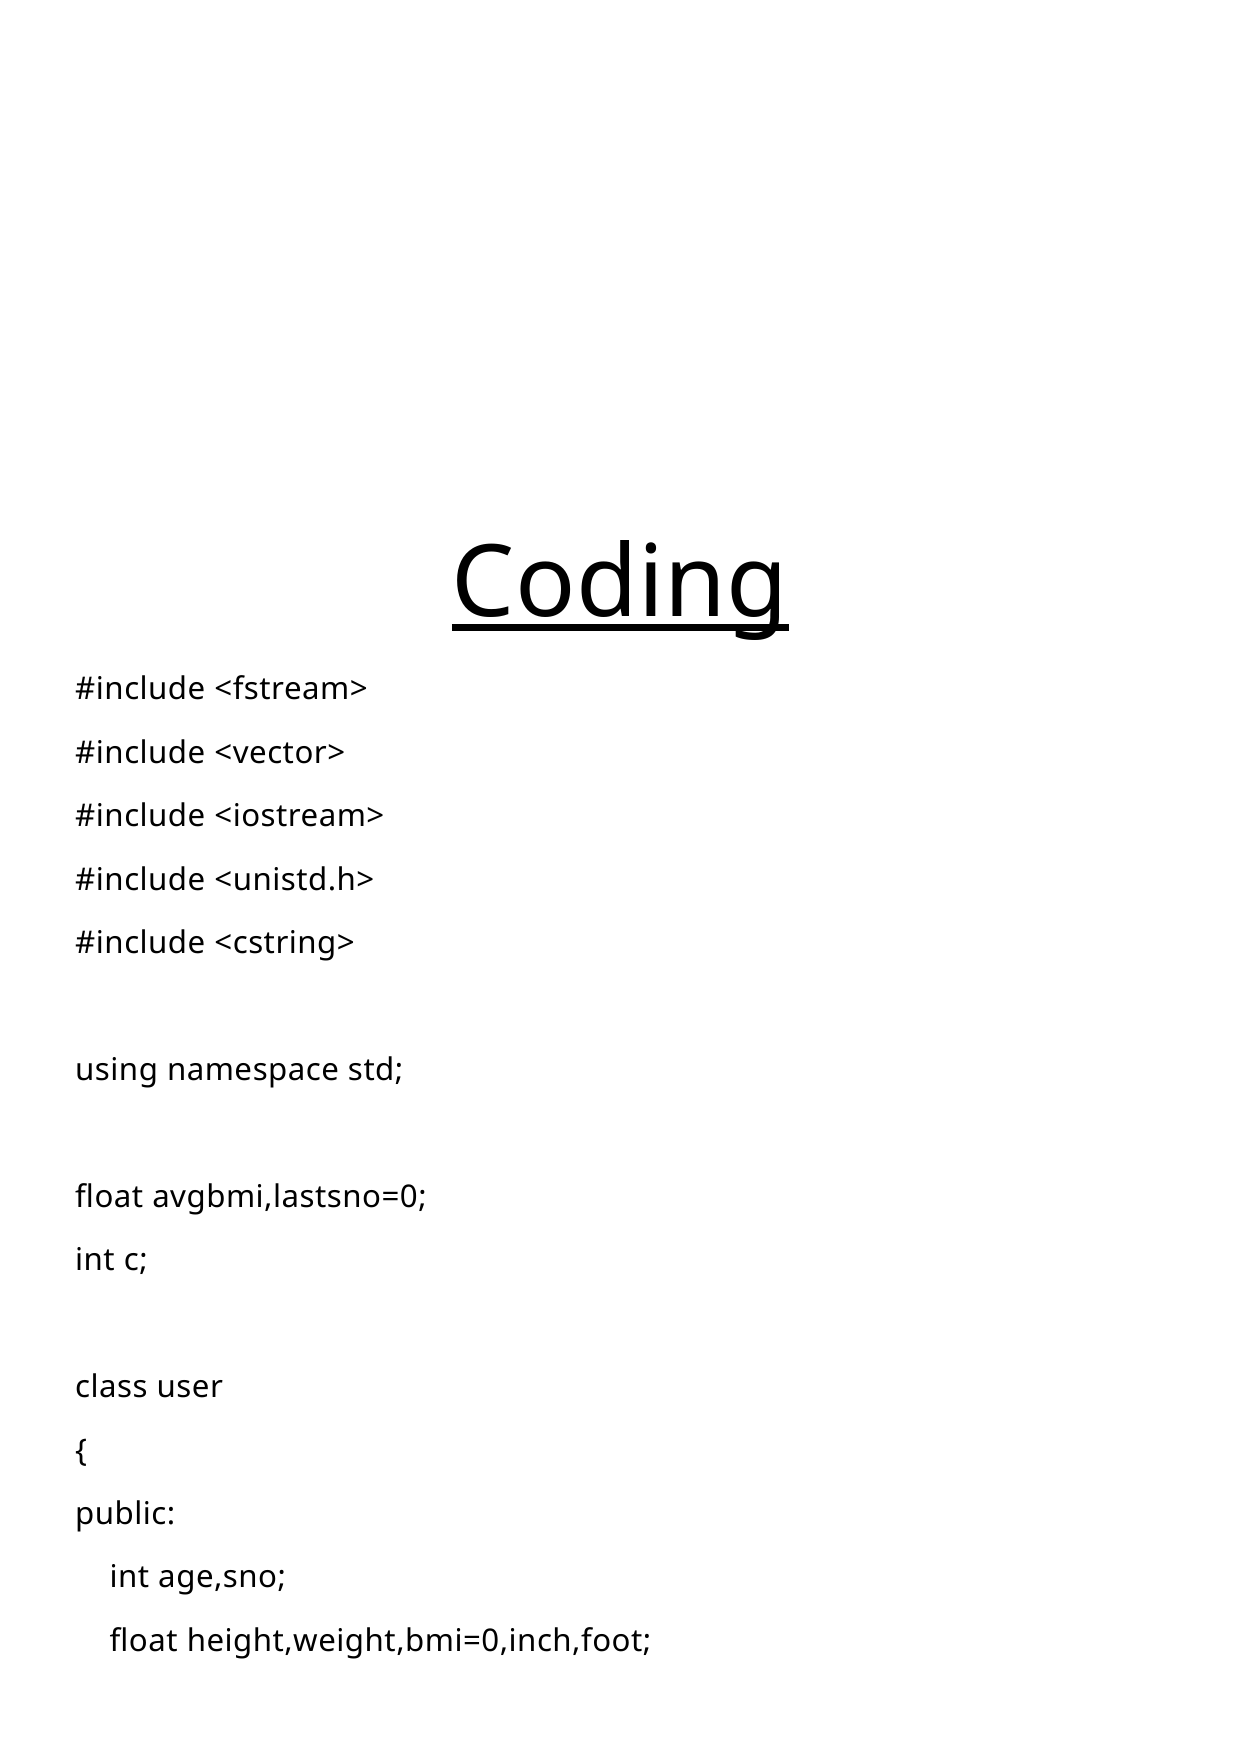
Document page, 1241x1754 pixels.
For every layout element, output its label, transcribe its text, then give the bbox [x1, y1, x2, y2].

text int c; [75, 1237, 1165, 1280]
text #include <cstring> [75, 920, 1165, 963]
text #include <iostream> [75, 793, 1165, 836]
text #include <unistd.h> [75, 857, 1165, 899]
text public: [75, 1491, 1165, 1533]
text #include <vector> [75, 730, 1165, 772]
text { [75, 1427, 1165, 1470]
text float height,weight,bmi=0,inch,foot; [75, 1618, 1165, 1660]
text using namespace std; [75, 1047, 1165, 1089]
text int age,sno; [75, 1554, 1165, 1597]
text Coding [75, 509, 1165, 645]
text float avgbmi,lastsno=0; [75, 1174, 1165, 1216]
text #include <fstream> [75, 666, 1165, 709]
text class user [75, 1364, 1165, 1407]
